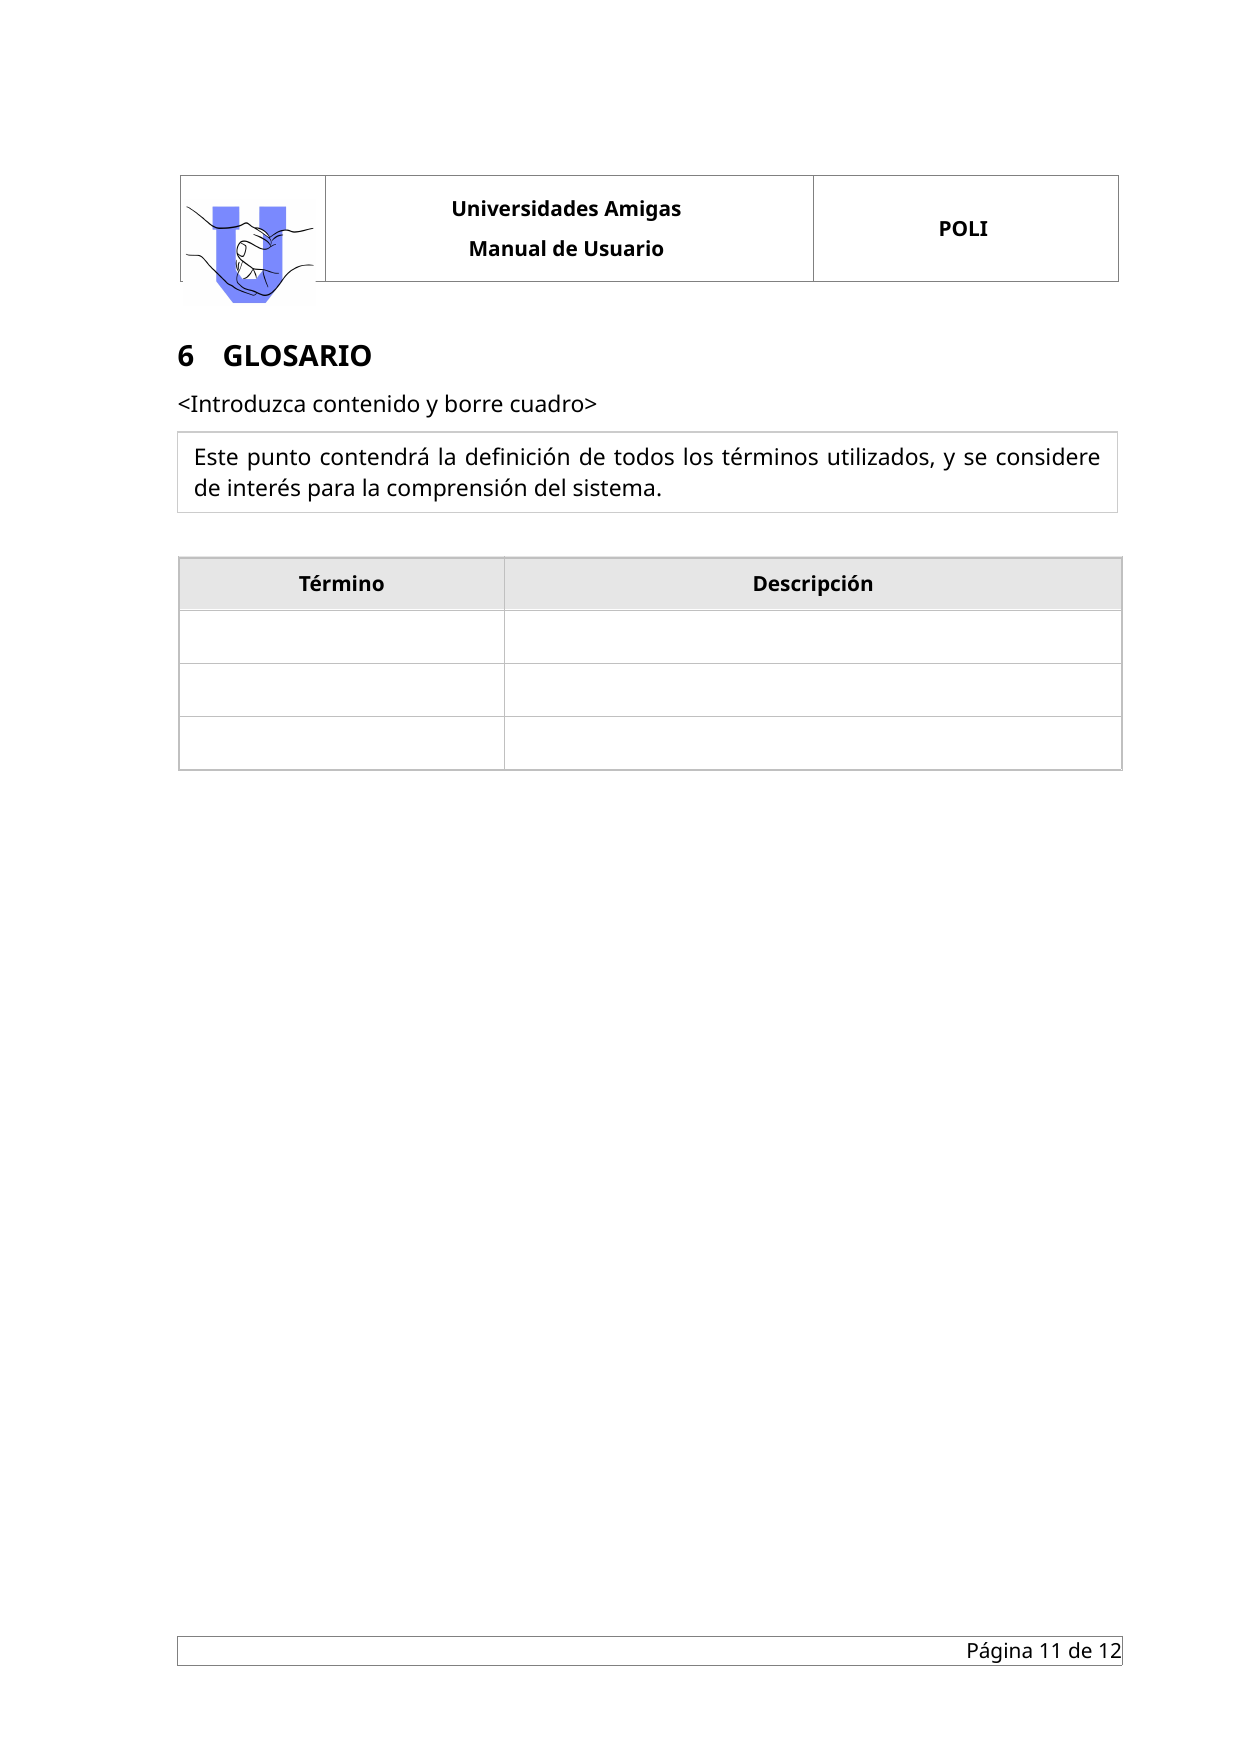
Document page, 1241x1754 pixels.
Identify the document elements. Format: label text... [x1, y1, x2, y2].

table_header Término [180, 559, 504, 609]
text Este punto contendrá la definición de todos los términos utilizados, y se considere de interés para la comprensión del sistema. [194, 440, 1101, 503]
subtitle GLOSARIO [177, 335, 1122, 375]
table_cell [180, 717, 504, 769]
table_cell [505, 664, 1121, 716]
text <Introduzca contenido y borre cuadro> [177, 388, 1122, 419]
table_header Descripción [505, 559, 1121, 609]
table_cell [505, 717, 1121, 769]
table_cell [180, 611, 504, 663]
table_cell [180, 664, 504, 716]
table_cell [505, 611, 1121, 663]
